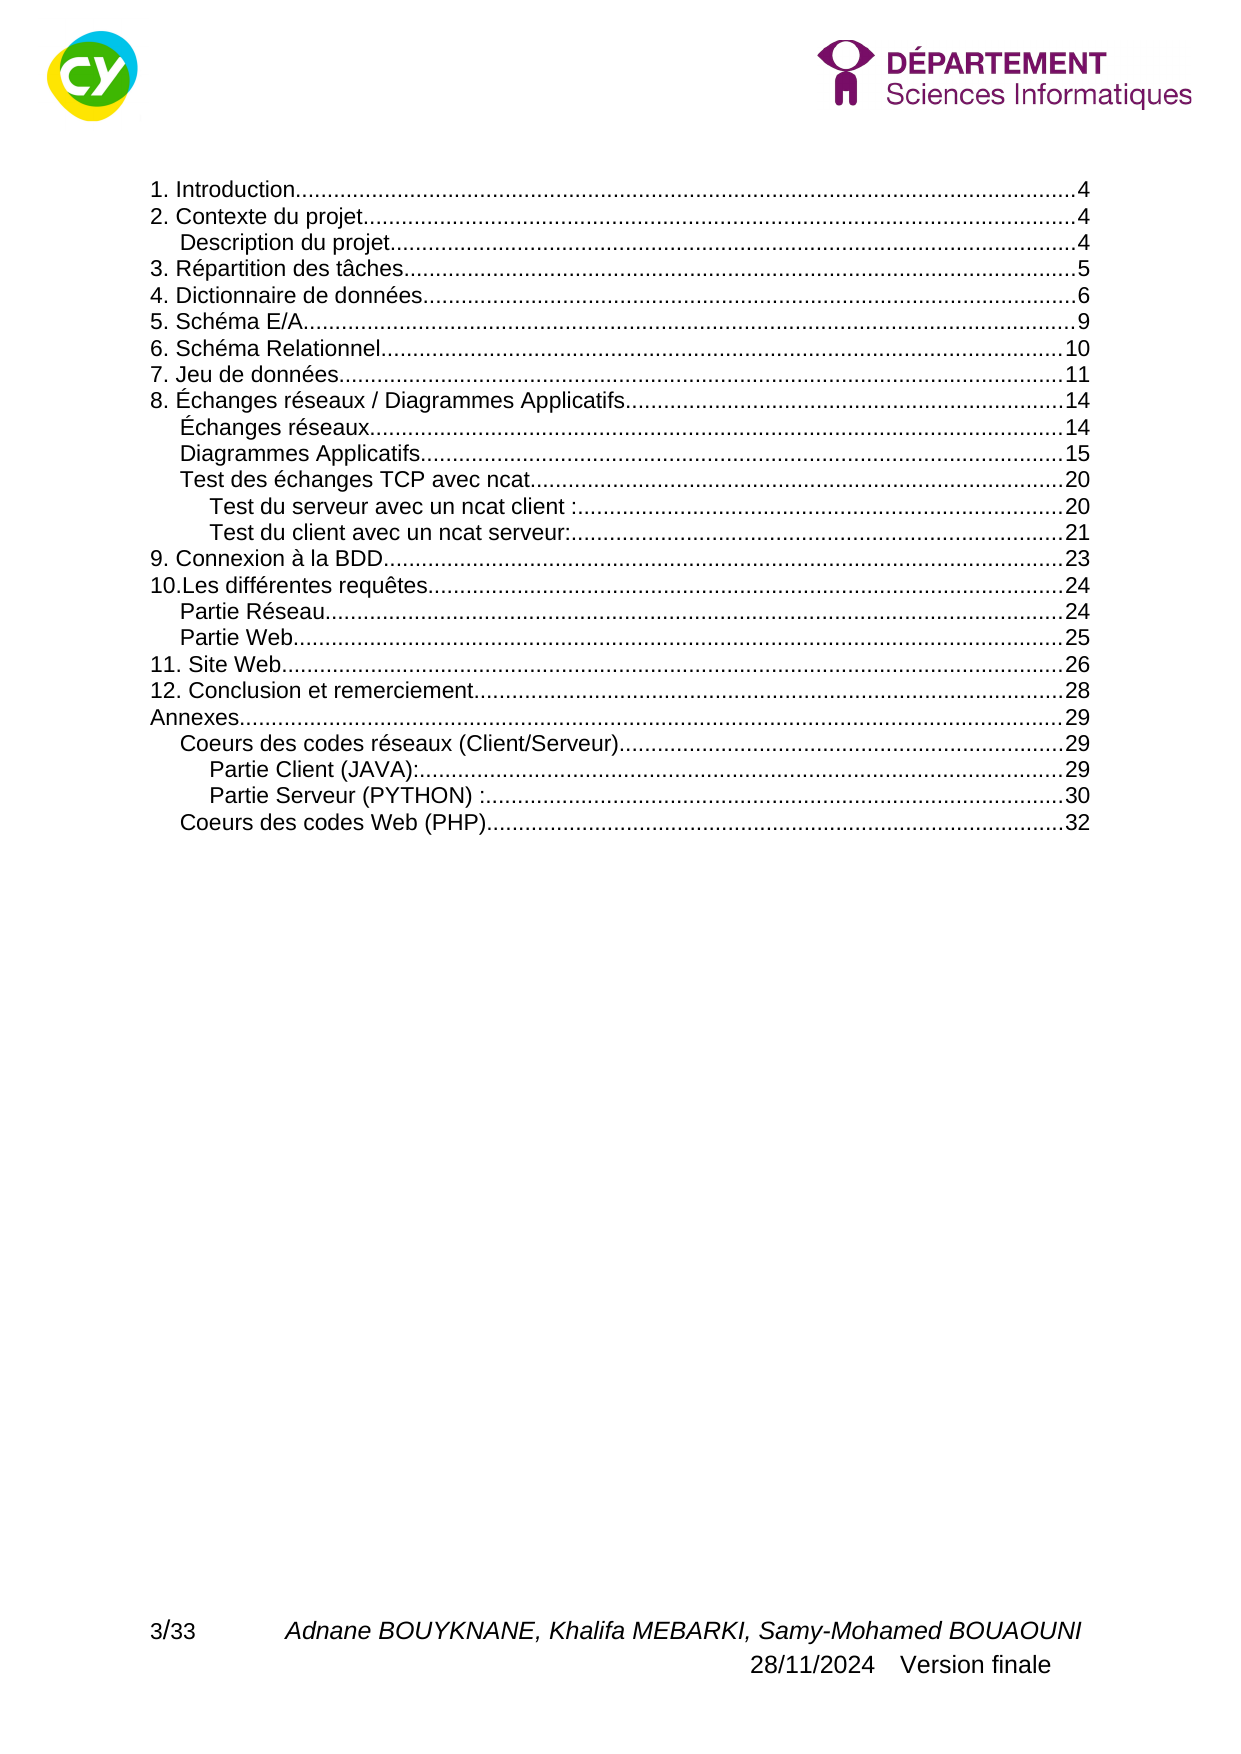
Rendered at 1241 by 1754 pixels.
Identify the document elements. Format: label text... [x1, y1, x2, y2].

picture [817, 40, 1192, 110]
text 12. Conclusion et remerciement 28 [150, 677, 1090, 703]
text 6. Schéma Relationnel 10 [150, 334, 1090, 361]
text Test des échanges TCP avec ncat 20 [179, 466, 1090, 493]
text 10.Les différentes requêtes 24 [150, 572, 1090, 598]
text Partie Réseau 24 [179, 598, 1090, 624]
text 9. Connexion à la BDD 23 [150, 545, 1090, 572]
text 5. Schéma E/A 9 [150, 308, 1090, 334]
text Test du client avec un ncat serveur: 21 [209, 519, 1090, 545]
text Partie Web 25 [179, 624, 1090, 651]
text Partie Serveur (PYTHON) : 30 [209, 782, 1090, 809]
text 3. Répartition des tâches 5 [150, 255, 1090, 282]
text 1. Introduction 4 [150, 176, 1090, 203]
text 2. Contexte du projet 4 [150, 203, 1090, 229]
text Coeurs des codes Web (PHP) 32 [179, 809, 1090, 835]
text Partie Client (JAVA): 29 [209, 756, 1090, 782]
text 11. Site Web 26 [150, 651, 1090, 677]
text 7. Jeu de données 11 [150, 361, 1090, 387]
text Annexes 29 [150, 703, 1090, 730]
text 4. Dictionnaire de données 6 [150, 282, 1090, 308]
text 8. Échanges réseaux / Diagrammes Applicatifs 14 [150, 387, 1090, 413]
text Diagrammes Applicatifs 15 [179, 440, 1090, 466]
text Description du projet 4 [179, 229, 1090, 255]
picture [37, 18, 150, 131]
text Échanges réseaux 14 [179, 413, 1090, 440]
text Test du serveur avec un ncat client : 20 [209, 493, 1090, 519]
text Coeurs des codes réseaux (Client/Serveur) 29 [179, 730, 1090, 756]
